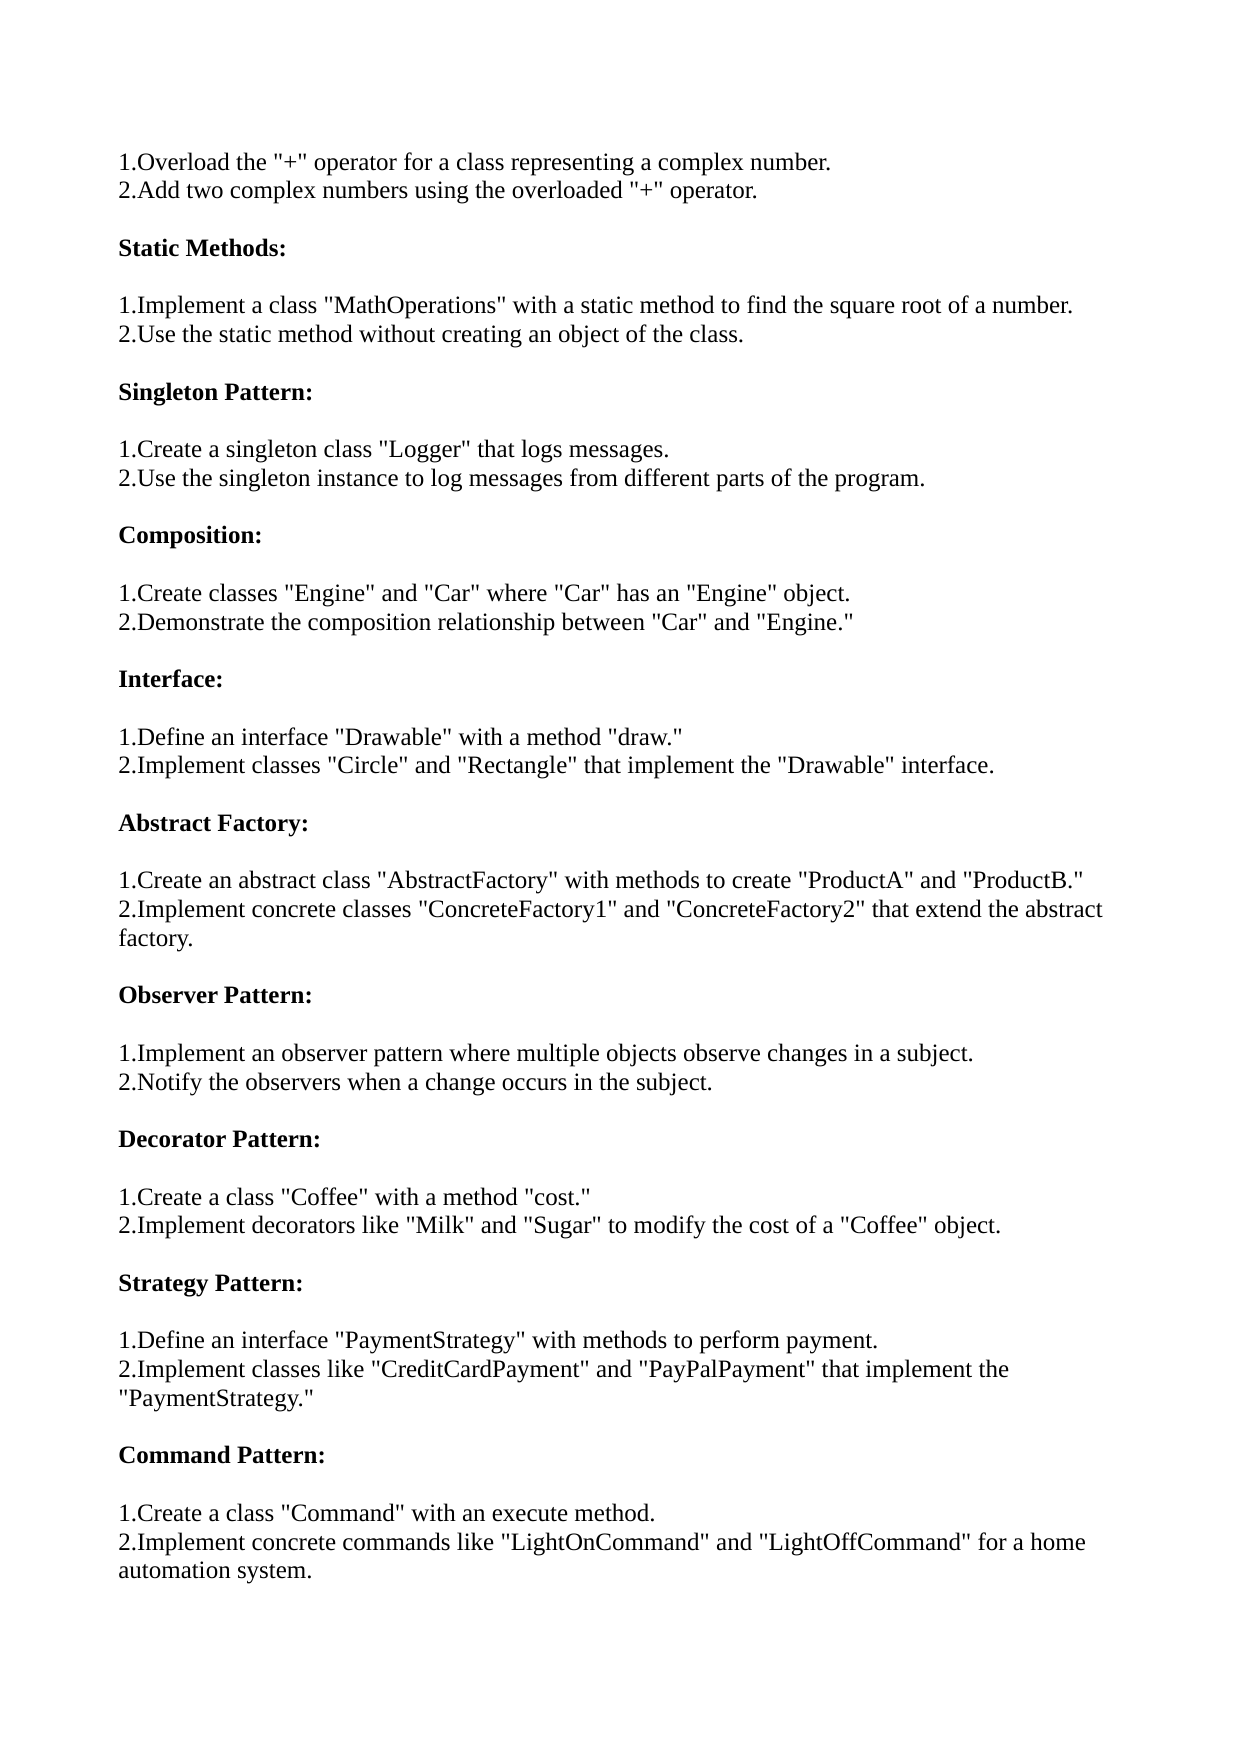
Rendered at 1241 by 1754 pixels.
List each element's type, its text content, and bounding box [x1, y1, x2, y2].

text 2.Implement concrete commands like "LightOnCommand" and "LightOffCommand" for a home automation system. [118, 1527, 1122, 1584]
text 1.Create a class "Command" with an execute method. [118, 1498, 1122, 1527]
text Singleton Pattern: [118, 377, 1122, 406]
text Observer Pattern: [118, 981, 1122, 1009]
text Decorator Pattern: [118, 1124, 1122, 1153]
text 1.Create a singleton class "Logger" that logs messages. [118, 434, 1122, 463]
text 2.Use the static method without creating an object of the class. [118, 319, 1122, 348]
text 1.Implement an observer pattern where multiple objects observe changes in a subject. [118, 1038, 1122, 1067]
text 2.Implement classes like "CreditCardPayment" and "PayPalPayment" that implement the "PaymentStrategy." [118, 1354, 1122, 1412]
text 1.Create an abstract class "AbstractFactory" with methods to create "ProductA" and "ProductB." [118, 866, 1122, 894]
text Interface: [118, 664, 1122, 693]
text 2.Implement decorators like "Milk" and "Sugar" to modify the cost of a "Coffee" object. [118, 1211, 1122, 1239]
text 1.Define an interface "PaymentStrategy" with methods to perform payment. [118, 1326, 1122, 1354]
text 1.Define an interface "Drawable" with a method "draw." [118, 722, 1122, 751]
text Static Methods: [118, 233, 1122, 262]
text 1.Create classes "Engine" and "Car" where "Car" has an "Engine" object. [118, 578, 1122, 607]
text 2.Use the singleton instance to log messages from different parts of the program. [118, 463, 1122, 492]
text 2.Demonstrate the composition relationship between "Car" and "Engine." [118, 607, 1122, 636]
text 2.Implement concrete classes "ConcreteFactory1" and "ConcreteFactory2" that extend the abstract factory. [118, 894, 1122, 952]
text 1.Overload the "+" operator for a class representing a complex number. [118, 147, 1122, 176]
text 1.Implement a class "MathOperations" with a static method to find the square root of a number. [118, 291, 1122, 319]
text 2.Notify the observers when a change occurs in the subject. [118, 1067, 1122, 1096]
text Strategy Pattern: [118, 1268, 1122, 1297]
text Abstract Factory: [118, 808, 1122, 837]
text 2.Add two complex numbers using the overloaded "+" operator. [118, 176, 1122, 204]
text 2.Implement classes "Circle" and "Rectangle" that implement the "Drawable" interface. [118, 751, 1122, 779]
text 1.Create a class "Coffee" with a method "cost." [118, 1182, 1122, 1211]
text Command Pattern: [118, 1441, 1122, 1469]
text Composition: [118, 521, 1122, 549]
